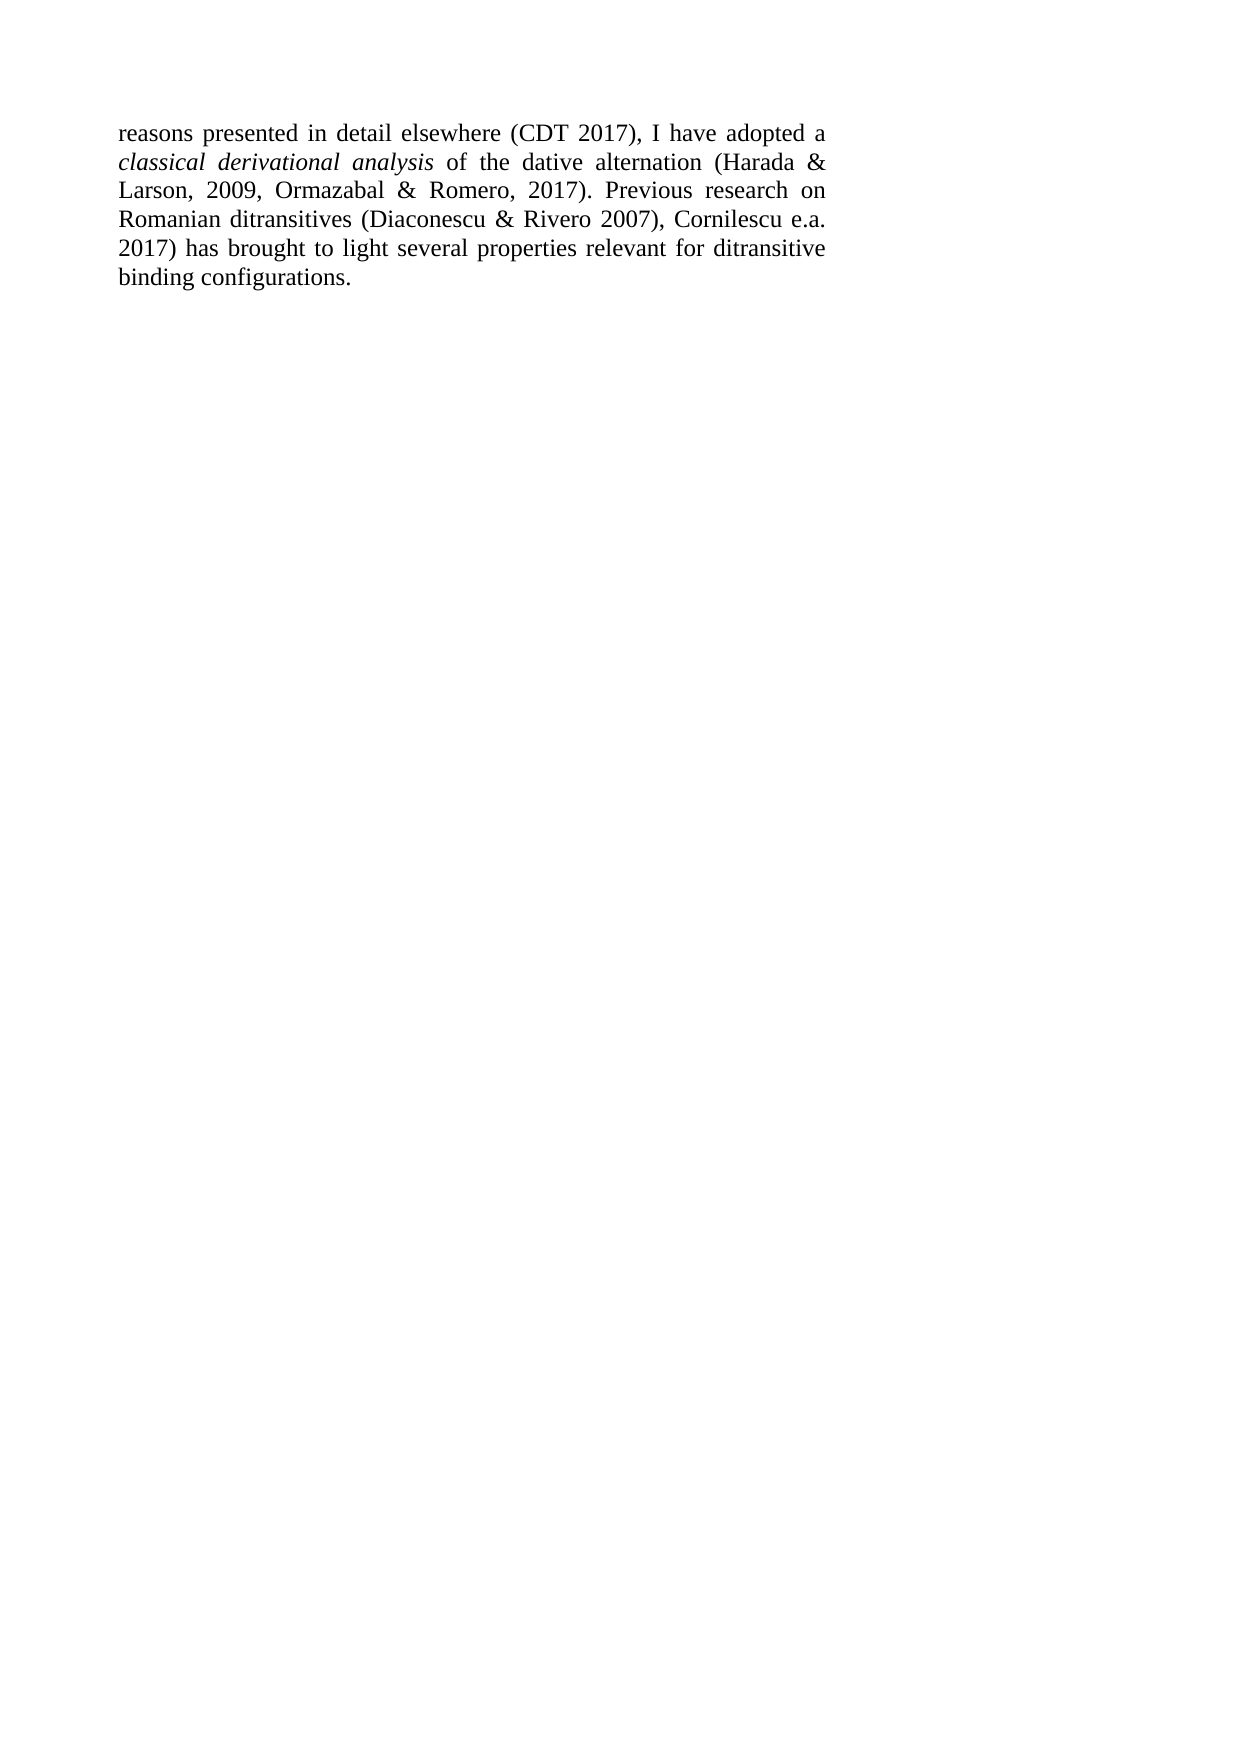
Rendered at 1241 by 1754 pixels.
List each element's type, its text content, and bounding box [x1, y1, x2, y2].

text reasons presented in detail elsewhere (CDT 2017), I have adopted a classical derivational analysis of the dative alternation (Harada & Larson, 2009, Ormazabal & Romero, 2017). Previous research on Romanian ditransitives (Diaconescu & Rivero 2007), Cornilescu e.a. 2017) has brought to light several properties relevant for ditransitive binding configurations. [118, 118, 827, 291]
